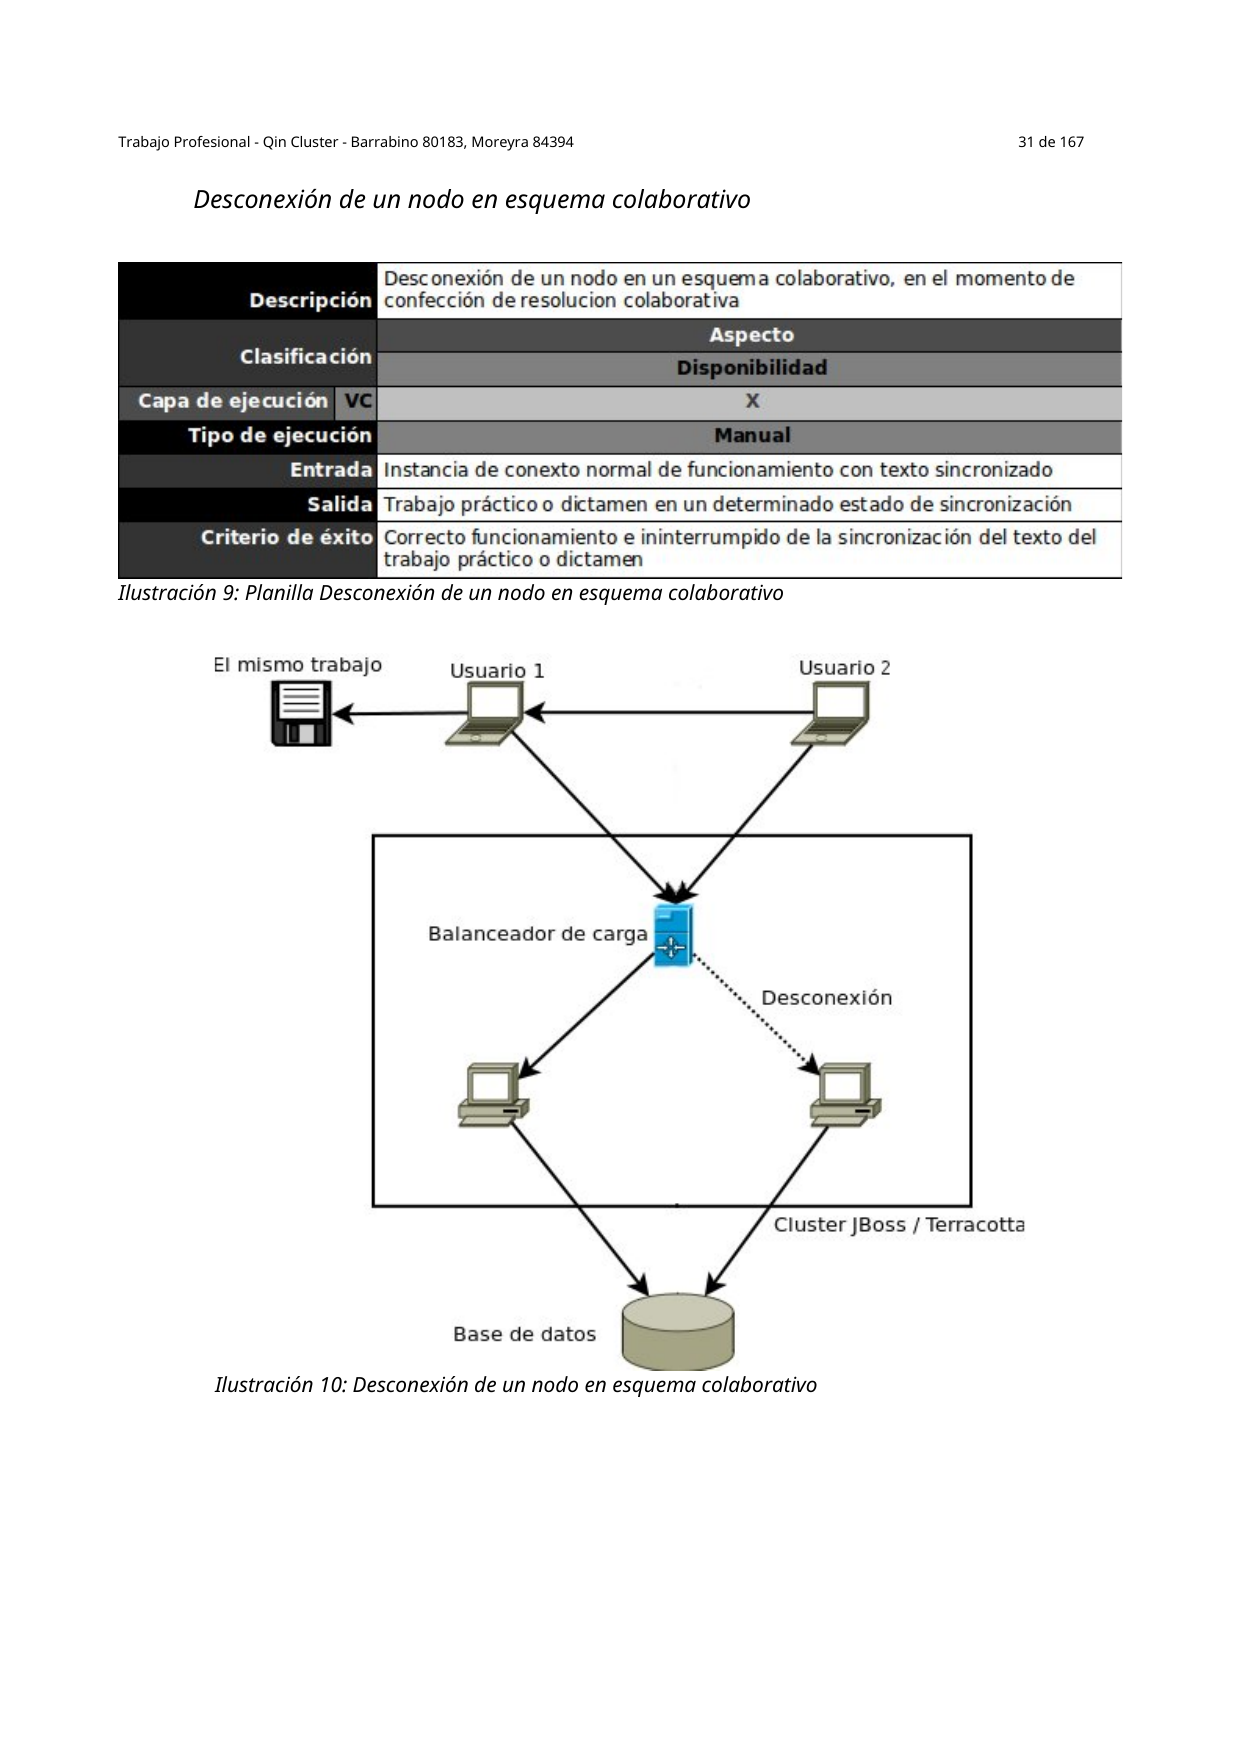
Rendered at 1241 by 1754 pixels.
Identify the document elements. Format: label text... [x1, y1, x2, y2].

text Ilustración 10: Desconexión de un nodo en esquema colaborativo [215, 1371, 1026, 1399]
text Ilustración 9: Planilla Desconexión de un nodo en esquema colaborativo [118, 579, 1122, 607]
text Desconexión de un nodo en esquema colaborativo [118, 182, 1122, 216]
picture [118, 262, 1123, 579]
picture [214, 653, 1026, 1371]
